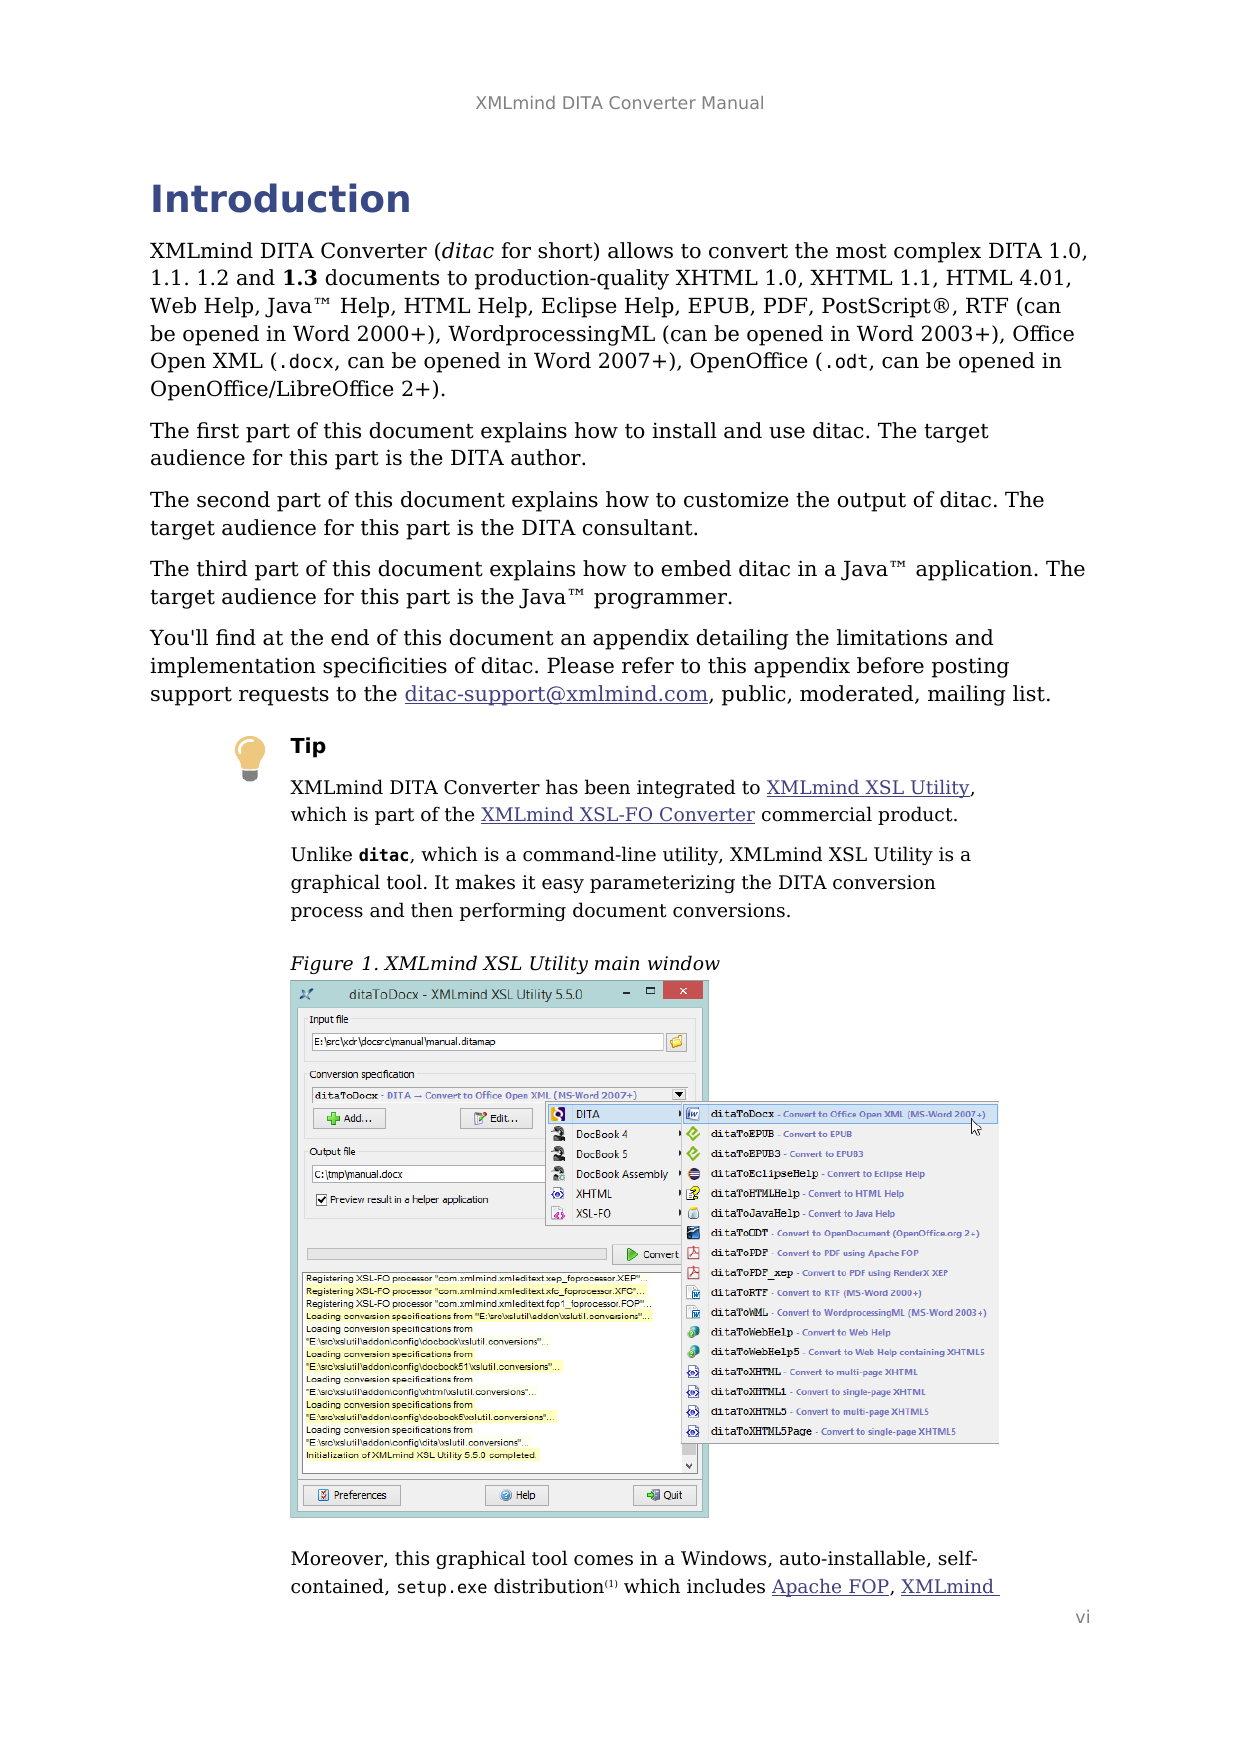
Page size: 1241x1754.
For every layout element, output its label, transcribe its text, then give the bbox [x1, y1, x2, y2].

text You'll find at the end of this document an appendix detailing the limitations and implementation specificities of ditac. Please refer to this appendix before posting support requests to the ditac-support@xmlmind.com, public, moderated, mailing list. [150, 623, 1090, 706]
picture [290, 980, 999, 1518]
text The second part of this document explains how to customize the output of ditac. The target audience for this part is the DITA consultant. [150, 484, 1090, 540]
text The third part of this document explains how to embed ditac in a Java™ application. The target audience for this part is the Java™ programmer. [150, 554, 1090, 609]
subtitle Introduction [150, 178, 1090, 221]
text XMLmind DITA Converter (ditac for short) allows to convert the most complex DITA 1.0, 1.1. 1.2 and 1.3 documents to production-quality XHTML 1.0, XHTML 1.1, HTML 4.01, Web Help, Java™ Help, HTML Help, Eclipse Help, EPUB, PDF, PostScript®, RTF (can be opened in Word 2000+), WordprocessingML (can be opened in Word 2003+), Office Open XML (.docx, can be opened in Word 2007+), OpenOffice (.odt, can be opened in OpenOffice/LibreOffice 2+). [150, 235, 1090, 402]
text The first part of this document explains how to install and use ditac. The target audience for this part is the DITA author. [150, 415, 1090, 471]
table_header Tip XMLmind DITA Converter has been integrated to XMLmind XSL Utility, which is part of the XMLmind XSL-FO Converter commercial product. Unlike ditac, which is a command-line utility, XMLmind XSL Utility is a graphical tool. It makes it easy parameterizing the DITA conversion process and then performing document conversions. Figure 1. XMLmind XSL Utility main window Moreover, this graphical tool comes in a Windows, auto-installable, self-contained, setup.exe distribution(1) which includes Apache FOP, XMLmind [290, 734, 1015, 1599]
table_header [225, 734, 290, 1599]
